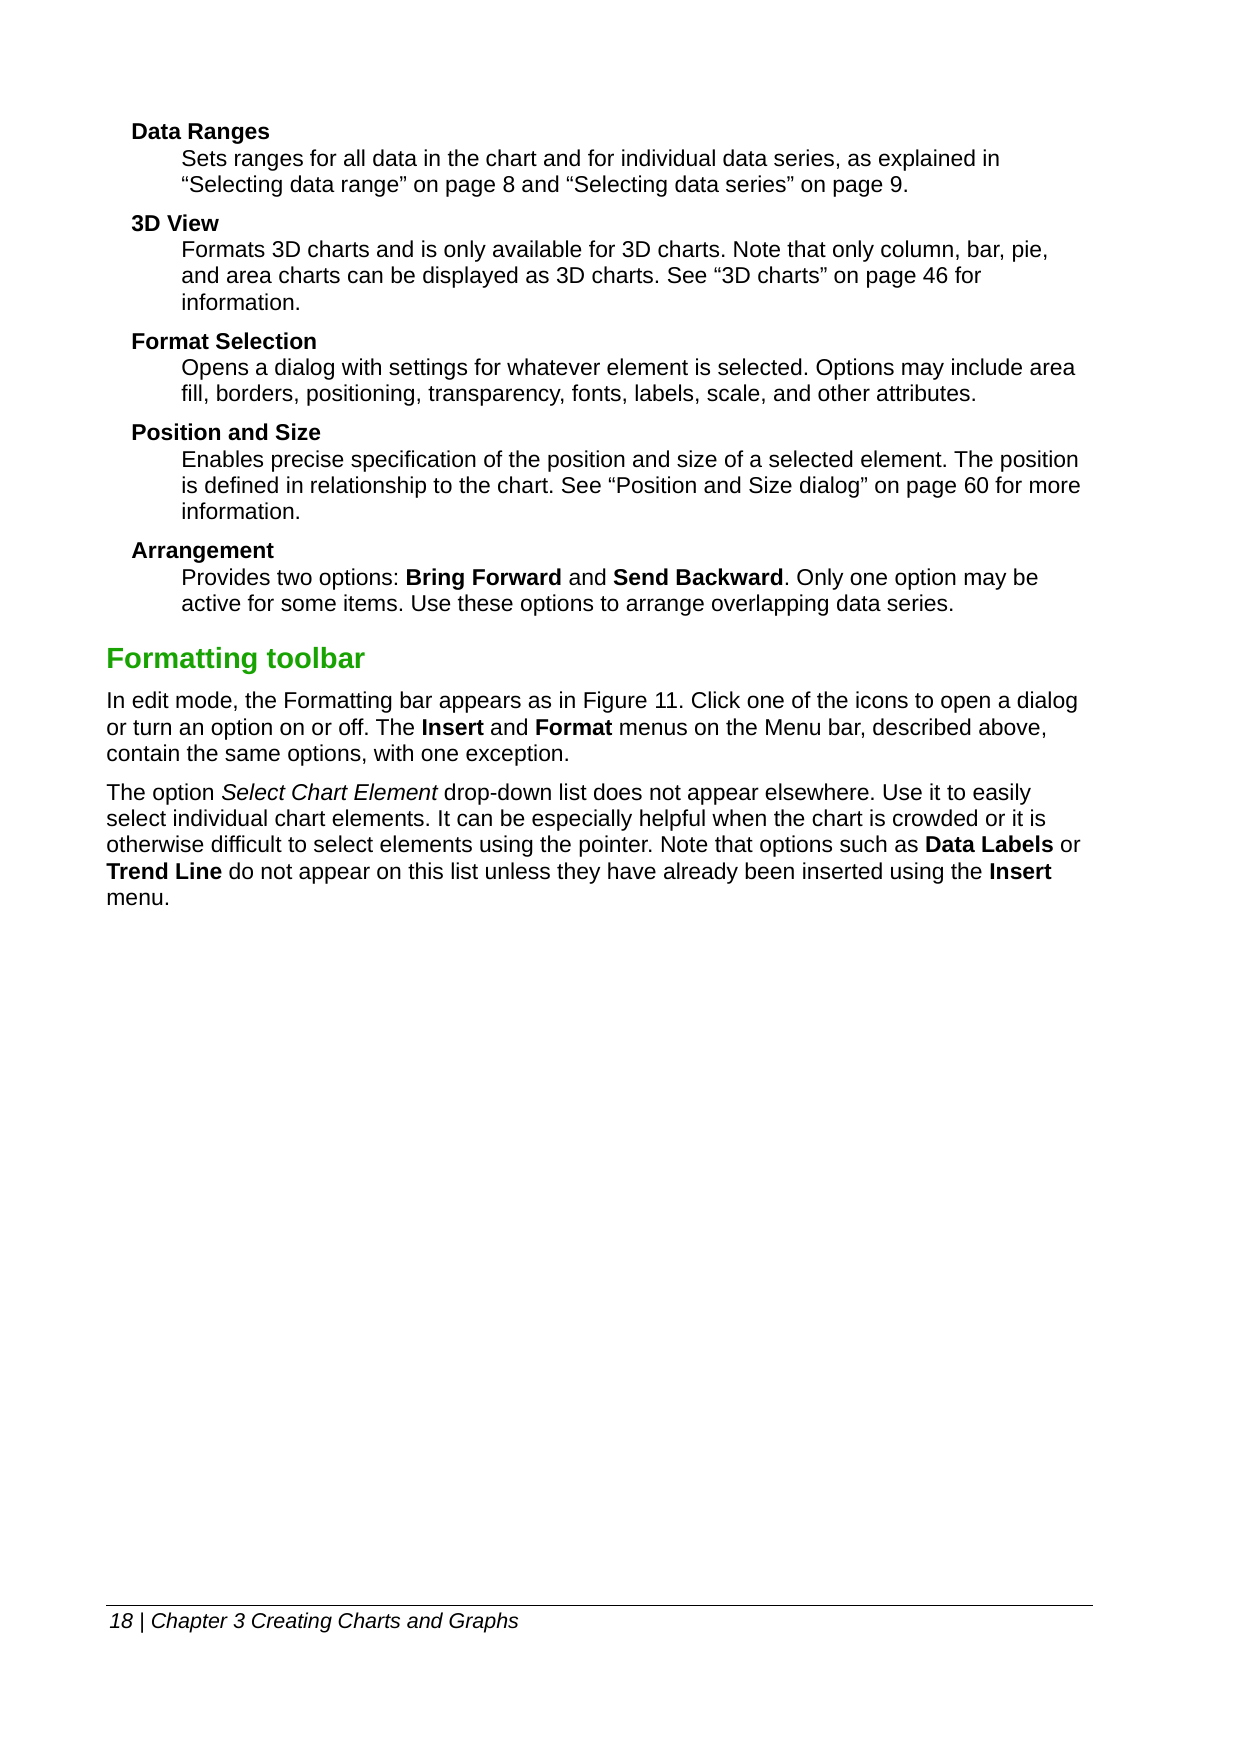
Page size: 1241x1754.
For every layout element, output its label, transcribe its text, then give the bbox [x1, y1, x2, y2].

text Enables precise specification of the position and size of a selected element. The position is defined in relationship to the chart. See “Position and Size dialog” on page 60 for more information. [181, 446, 1093, 524]
text Format Selection [131, 328, 1093, 354]
text Provides two options: Bring Forward and Send Backward. Only one option may be active for some items. Use these options to arrange overlapping data series. [181, 563, 1093, 616]
text Data Ranges [131, 118, 1093, 144]
text Position and Size [131, 419, 1093, 446]
text In edit mode, the Formatting bar appears as in Figure 11. Click one of the icons to open a dialog or turn an option on or off. The Insert and Format menus on the Menu bar, described above, contain the same options, with one exception. [106, 687, 1093, 766]
text 3D View [131, 210, 1093, 236]
text Opens a dialog with settings for whatever element is selected. Options may include area fill, borders, positioning, transparency, fonts, labels, scale, and other attributes. [181, 354, 1093, 407]
text The option Select Chart Element drop-down list does not appear elsewhere. Use it to easily select individual chart elements. It can be especially helpful when the chart is crowded or it is otherwise difficult to select elements using the pointer. Note that options such as Data Labels or Trend Line do not appear on this list unless they have already been inserted using the Insert menu. [106, 779, 1093, 911]
text Sets ranges for all data in the chart and for individual data series, as explained in “Selecting data range” on page 8 and “Selecting data series” on page 9. [181, 144, 1093, 197]
text Arrangement [131, 537, 1093, 563]
subtitle Formatting toolbar [106, 641, 1093, 675]
text Formats 3D charts and is only available for 3D charts. Note that only column, bar, pie, and area charts can be displayed as 3D charts. See “3D charts” on page 46 for information. [181, 236, 1093, 315]
